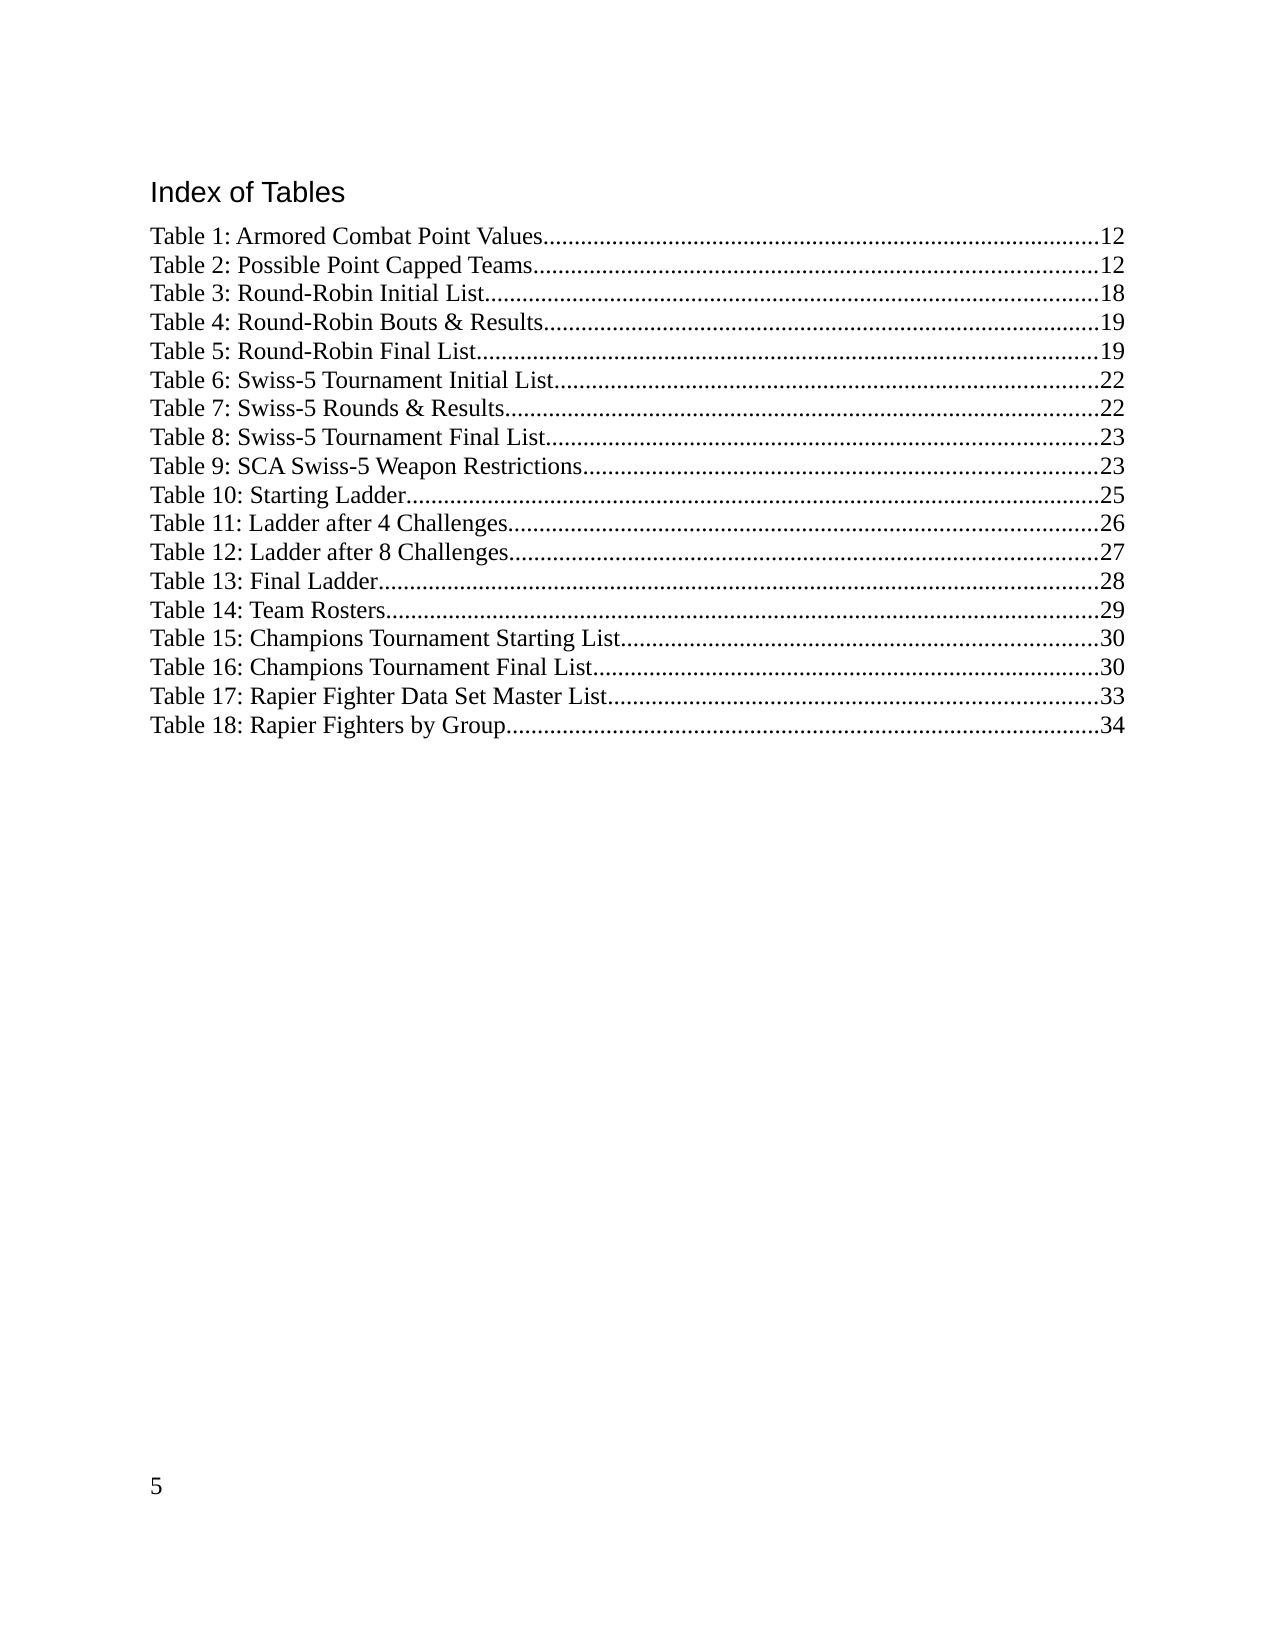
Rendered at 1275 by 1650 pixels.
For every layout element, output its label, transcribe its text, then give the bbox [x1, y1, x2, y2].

subtitle Index of Tables [150, 175, 1125, 208]
text Table 13: Final Ladder 28 [150, 566, 1125, 595]
text Table 16: Champions Tournament Final List 30 [150, 652, 1125, 681]
text Table 15: Champions Tournament Starting List 30 [150, 623, 1125, 652]
text Table 6: Swiss-5 Tournament Initial List 22 [150, 365, 1125, 393]
text Table 12: Ladder after 8 Challenges 27 [150, 537, 1125, 566]
text Table 18: Rapier Fighters by Group 34 [150, 710, 1125, 738]
text Table 4: Round-Robin Bouts & Results 19 [150, 307, 1125, 336]
text Table 9: SCA Swiss-5 Weapon Restrictions 23 [150, 451, 1125, 480]
text Table 3: Round-Robin Initial List 18 [150, 278, 1125, 307]
text Table 2: Possible Point Capped Teams 12 [150, 250, 1125, 278]
text Table 14: Team Rosters 29 [150, 595, 1125, 623]
text Table 17: Rapier Fighter Data Set Master List 33 [150, 681, 1125, 710]
text Table 10: Starting Ladder 25 [150, 480, 1125, 508]
text Table 5: Round-Robin Final List 19 [150, 336, 1125, 365]
text Table 7: Swiss-5 Rounds & Results 22 [150, 393, 1125, 422]
text Table 8: Swiss-5 Tournament Final List 23 [150, 422, 1125, 451]
text Table 11: Ladder after 4 Challenges 26 [150, 508, 1125, 537]
text Table 1: Armored Combat Point Values 12 [150, 221, 1125, 250]
